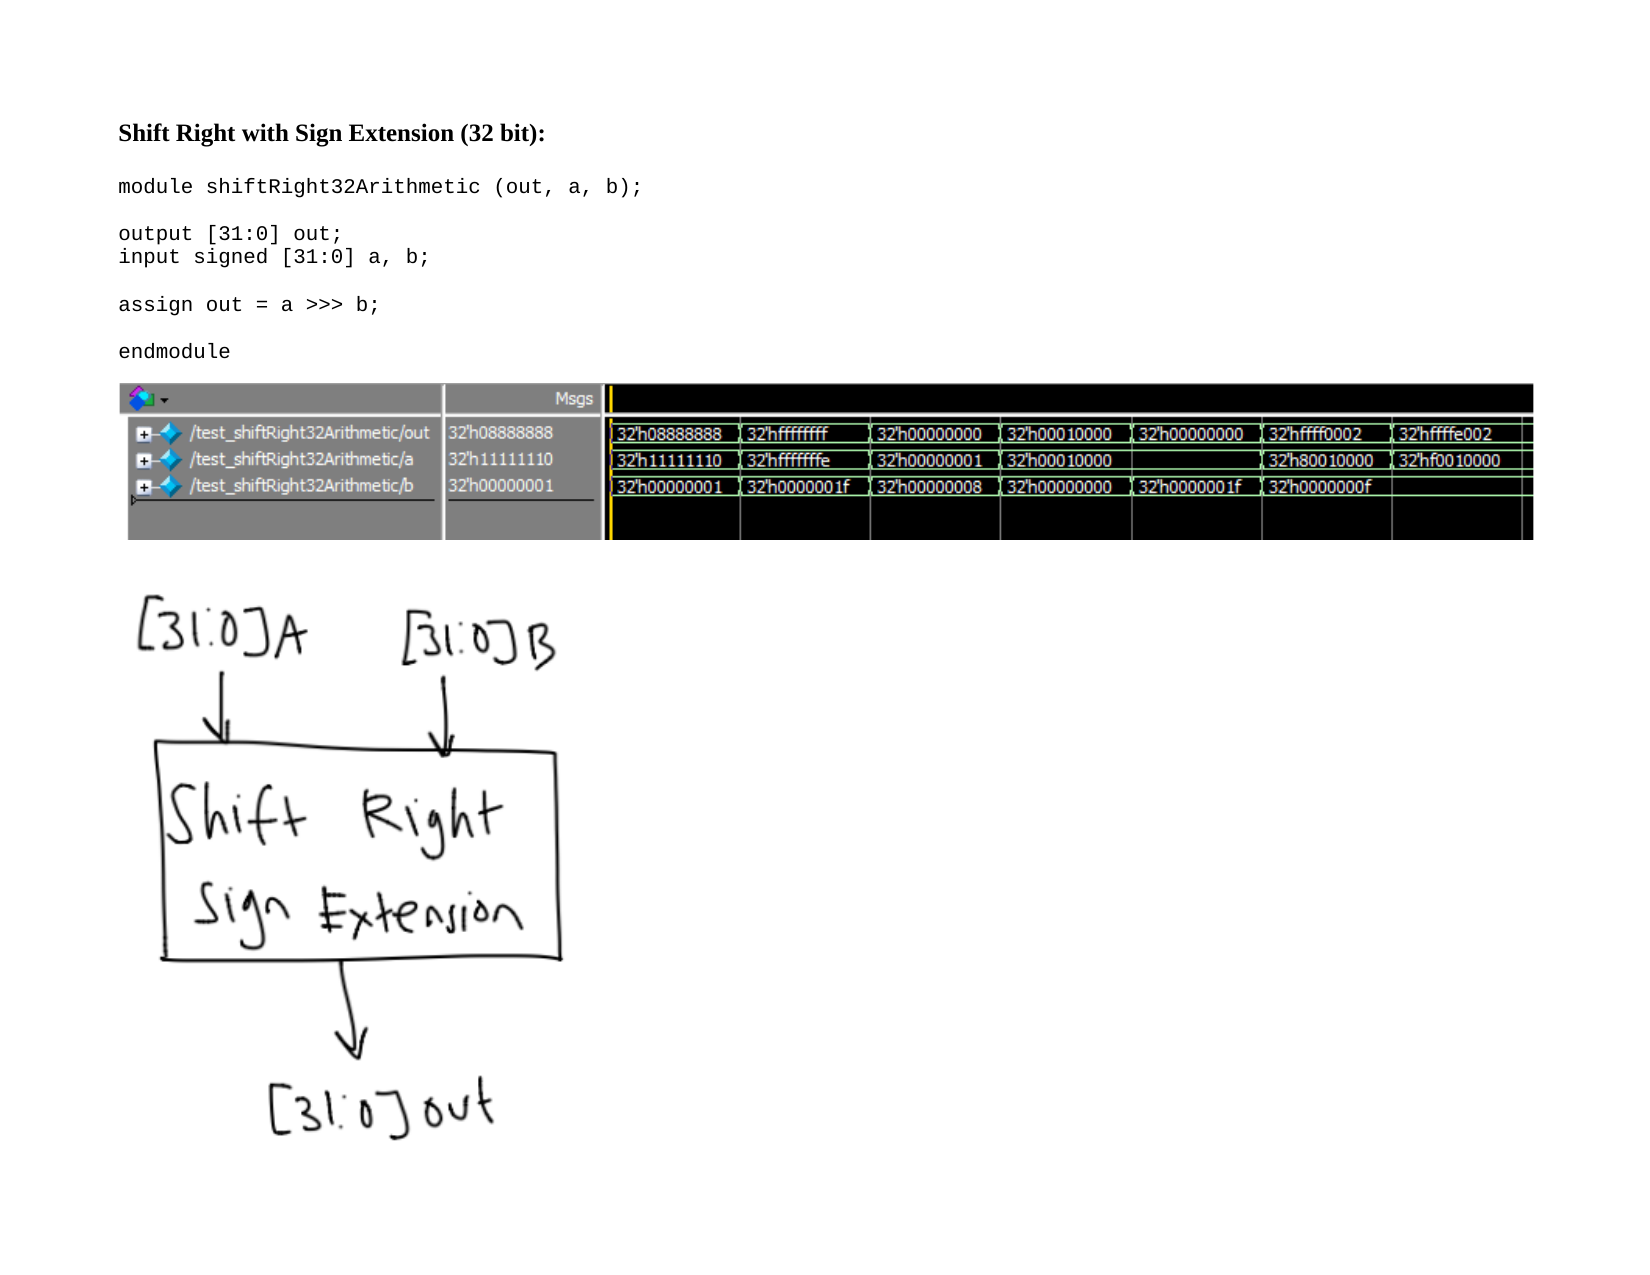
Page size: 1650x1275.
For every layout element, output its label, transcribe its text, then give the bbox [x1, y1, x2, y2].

text endmodule [118, 341, 1532, 365]
picture [119, 383, 1534, 540]
text output [31:0] out; [118, 223, 1532, 247]
text module shiftRight32Arithmetic (out, a, b); [118, 176, 1532, 199]
text Shift Right with Sign Extension (32 bit): [118, 118, 1532, 147]
text input signed [31:0] a, b; [118, 247, 1532, 270]
text assign out = a >>> b; [118, 294, 1532, 317]
picture [98, 570, 618, 1167]
